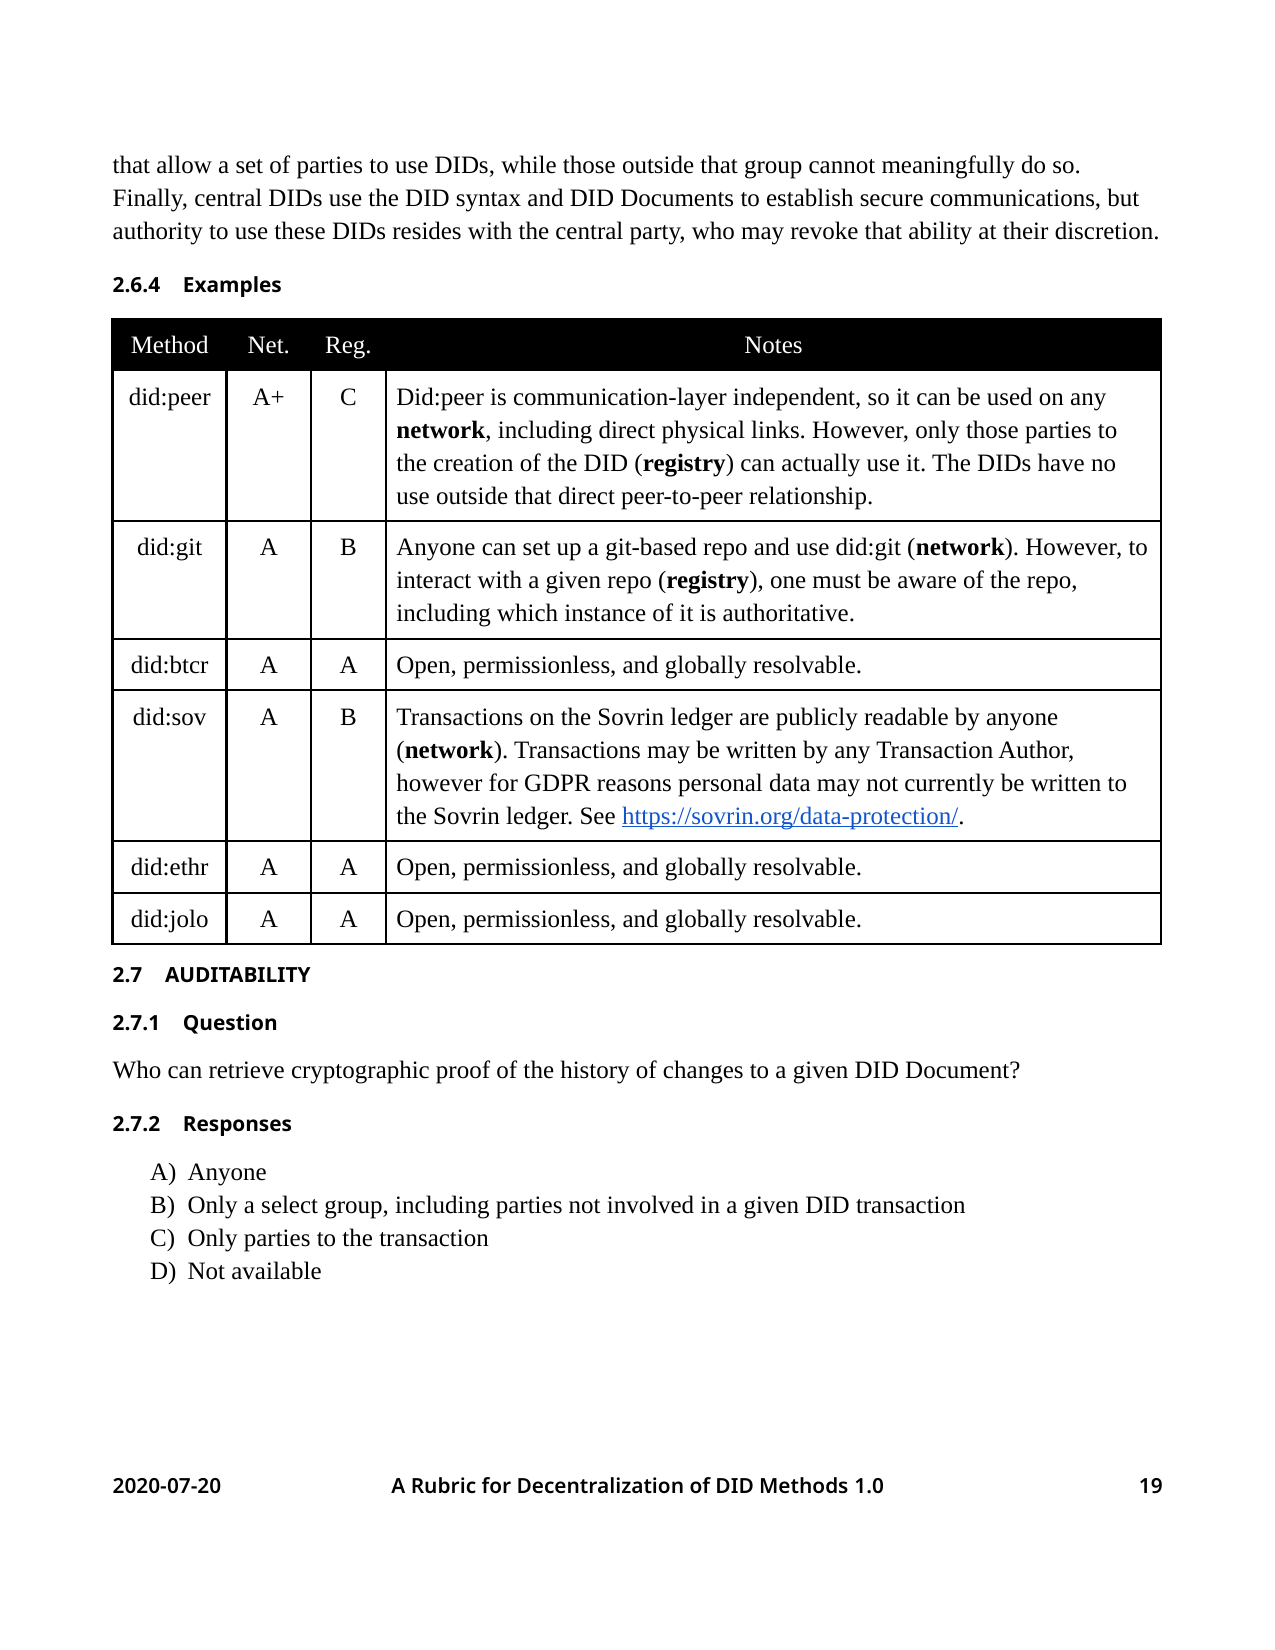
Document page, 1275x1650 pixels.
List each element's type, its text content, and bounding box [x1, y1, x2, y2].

list Only a select group, including parties not involved in a given DID transaction [150, 1190, 1162, 1219]
table_header Net. [228, 320, 310, 369]
text Who can retrieve cryptographic proof of the history of changes to a given DID Document? [112, 1056, 1162, 1084]
table_cell did:btcr [114, 640, 225, 689]
table_cell Transactions on the Sovrin ledger are publicly readable by anyone (network). Transactions may be written by any Transaction Author, however for GDPR reasons personal data may not currently be written to the Sovrin ledger. See https://sovrin.org/data-protection/. [387, 691, 1160, 840]
subtitle Examples [112, 270, 1162, 298]
list Anyone [150, 1157, 1162, 1186]
table_cell did:ethr [114, 842, 225, 892]
table_cell did:sov [114, 691, 225, 840]
table_header Notes [387, 320, 1160, 369]
table_cell A+ [228, 371, 310, 520]
table_cell did:git [114, 522, 225, 638]
list Not available [150, 1256, 1162, 1285]
table_cell A [228, 842, 310, 892]
table_header Method [114, 320, 225, 369]
table_cell Open, permissionless, and globally resolvable. [387, 842, 1160, 892]
table_cell A [312, 842, 385, 892]
table_cell did:peer [114, 371, 225, 520]
table_cell did:jolo [114, 894, 225, 943]
table_cell B [312, 691, 385, 840]
subtitle Question [112, 1008, 1162, 1036]
subtitle Responses [112, 1109, 1162, 1138]
table_cell Open, permissionless, and globally resolvable. [387, 894, 1160, 943]
table_cell A [312, 894, 385, 943]
table_cell Anyone can set up a git-based repo and use did:git (network). However, to interact with a given repo (registry), one must be aware of the repo, including which instance of it is authoritative. [387, 522, 1160, 638]
list Only parties to the transaction [150, 1223, 1162, 1252]
table_cell Open, permissionless, and globally resolvable. [387, 640, 1160, 689]
table_cell Did:peer is communication-layer independent, so it can be used on any network, including direct physical links. However, only those parties to the creation of the DID (registry) can actually use it. The DIDs have no use outside that direct peer-to-peer relationship. [387, 371, 1160, 520]
table_header Reg. [312, 320, 385, 369]
table_cell A [228, 691, 310, 840]
table_cell C [312, 371, 385, 520]
text that allow a set of parties to use DIDs, while those outside that group cannot meaningfully do so. Finally, central DIDs use the DID syntax and DID Documents to establish secure communications, but authority to use these DIDs resides with the central party, who may revoke that ability at their discretion. [112, 150, 1162, 245]
table_cell A [228, 894, 310, 943]
table_cell A [228, 522, 310, 638]
subtitle Auditability [112, 960, 1162, 989]
table_cell B [312, 522, 385, 638]
table_cell A [228, 640, 310, 689]
table_cell A [312, 640, 385, 689]
